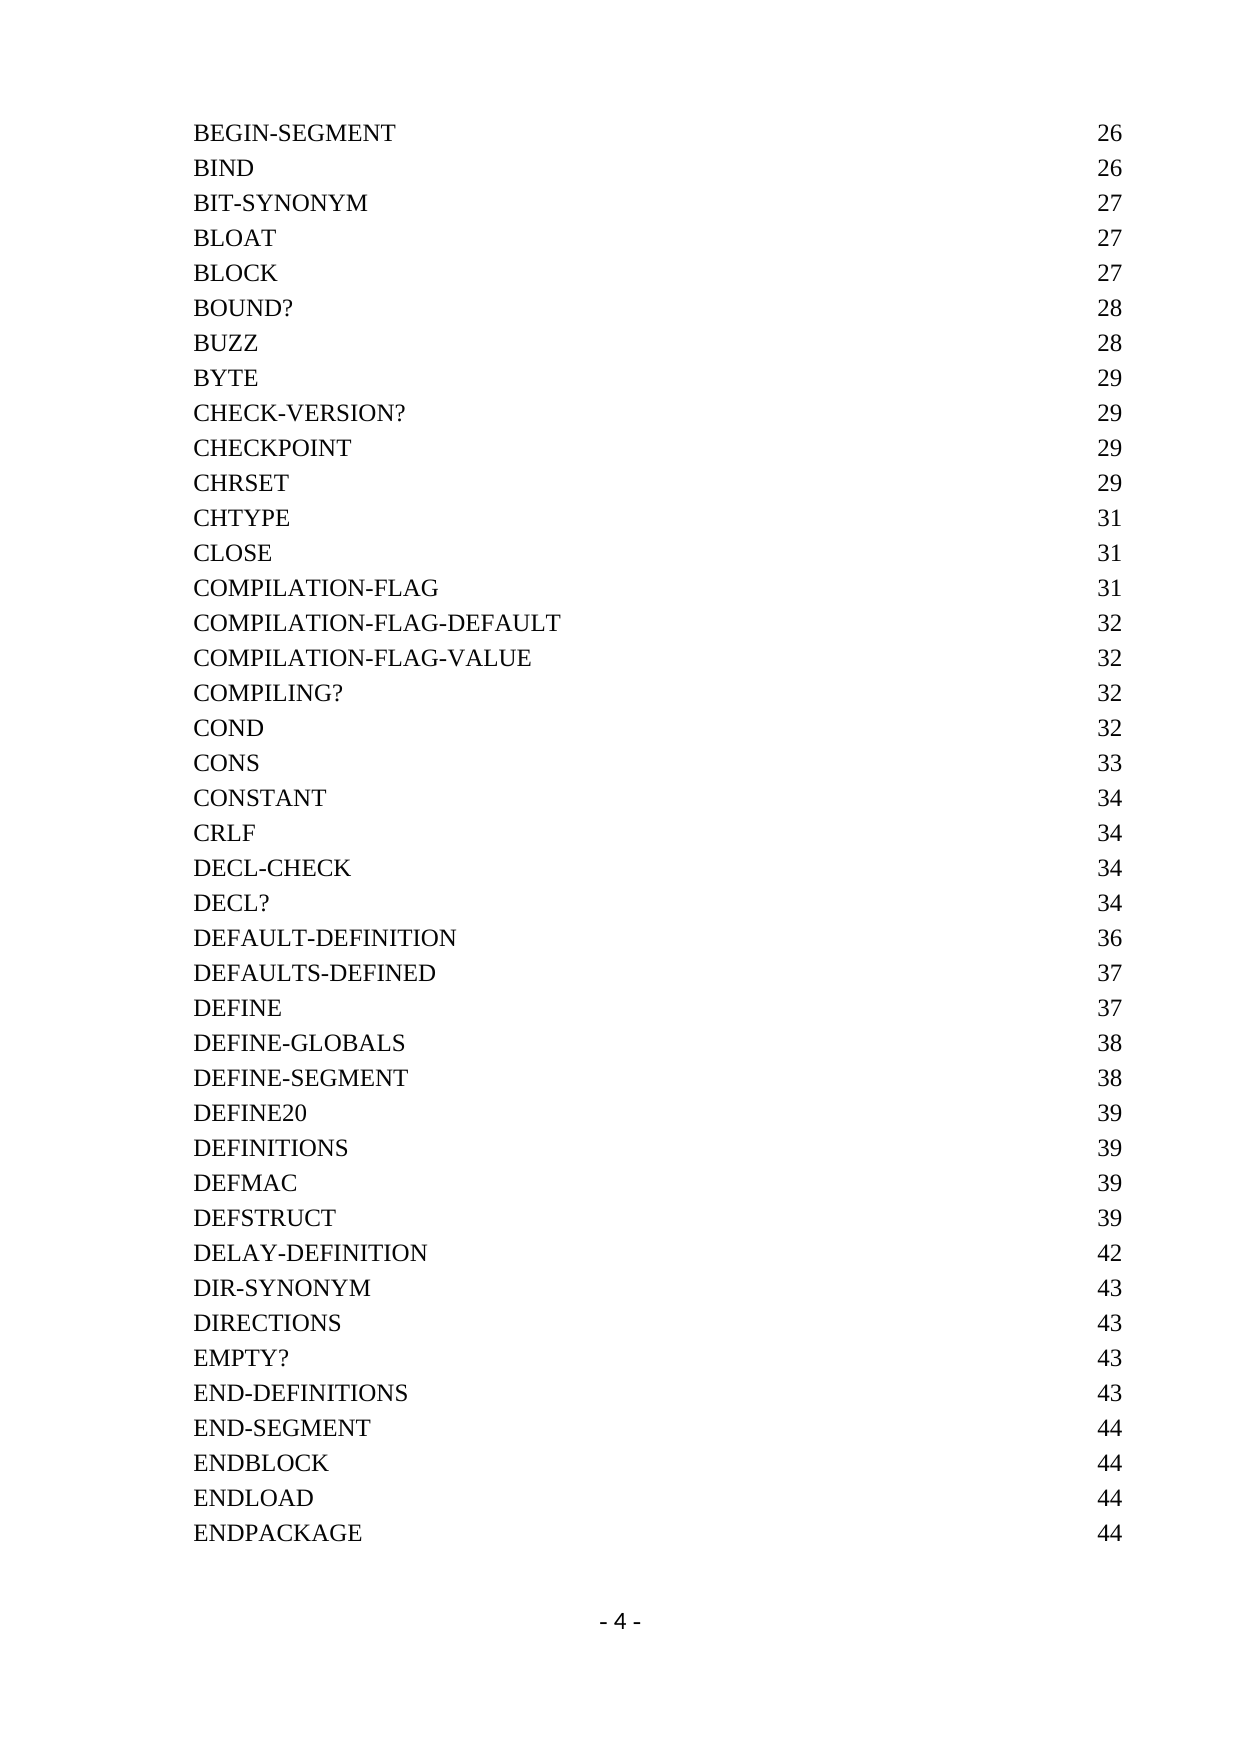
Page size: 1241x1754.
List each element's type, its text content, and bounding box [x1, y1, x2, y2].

text CONS 33 [193, 748, 1122, 777]
text DEFINE-SEGMENT 38 [193, 1063, 1122, 1092]
text COMPILATION-FLAG-VALUE 32 [193, 643, 1122, 672]
text BYTE 29 [193, 363, 1122, 392]
text END-SEGMENT 44 [193, 1413, 1122, 1442]
text DEFMAC 39 [193, 1168, 1122, 1197]
text DEFINITIONS 39 [193, 1133, 1122, 1162]
text DECL-CHECK 34 [193, 853, 1122, 882]
text DEFSTRUCT 39 [193, 1203, 1122, 1232]
text DECL? 34 [193, 888, 1122, 917]
text COMPILING? 32 [193, 678, 1122, 707]
text DEFAULT-DEFINITION 36 [193, 923, 1122, 952]
text CHRSET 29 [193, 468, 1122, 497]
text COND 32 [193, 713, 1122, 742]
text DEFINE-GLOBALS 38 [193, 1028, 1122, 1057]
text DEFINE20 39 [193, 1098, 1122, 1127]
text CHECKPOINT 29 [193, 433, 1122, 462]
text ENDLOAD 44 [193, 1483, 1122, 1512]
text CHTYPE 31 [193, 503, 1122, 532]
text COMPILATION-FLAG-DEFAULT 32 [193, 608, 1122, 637]
text DIR-SYNONYM 43 [193, 1273, 1122, 1302]
text ENDBLOCK 44 [193, 1448, 1122, 1477]
text BEGIN-SEGMENT 26 [193, 118, 1122, 147]
text ENDPACKAGE 44 [193, 1518, 1122, 1547]
text CRLF 34 [193, 818, 1122, 847]
text CHECK-VERSION? 29 [193, 398, 1122, 427]
text DEFINE 37 [193, 993, 1122, 1022]
text DELAY-DEFINITION 42 [193, 1238, 1122, 1267]
text DEFAULTS-DEFINED 37 [193, 958, 1122, 987]
text CONSTANT 34 [193, 783, 1122, 812]
text BLOAT 27 [193, 223, 1122, 252]
text CLOSE 31 [193, 538, 1122, 567]
text BUZZ 28 [193, 328, 1122, 357]
text EMPTY? 43 [193, 1343, 1122, 1372]
text COMPILATION-FLAG 31 [193, 573, 1122, 602]
text BLOCK 27 [193, 258, 1122, 287]
text BIT-SYNONYM 27 [193, 188, 1122, 217]
text BOUND? 28 [193, 293, 1122, 322]
text BIND 26 [193, 153, 1122, 182]
text END-DEFINITIONS 43 [193, 1378, 1122, 1407]
text DIRECTIONS 43 [193, 1308, 1122, 1337]
